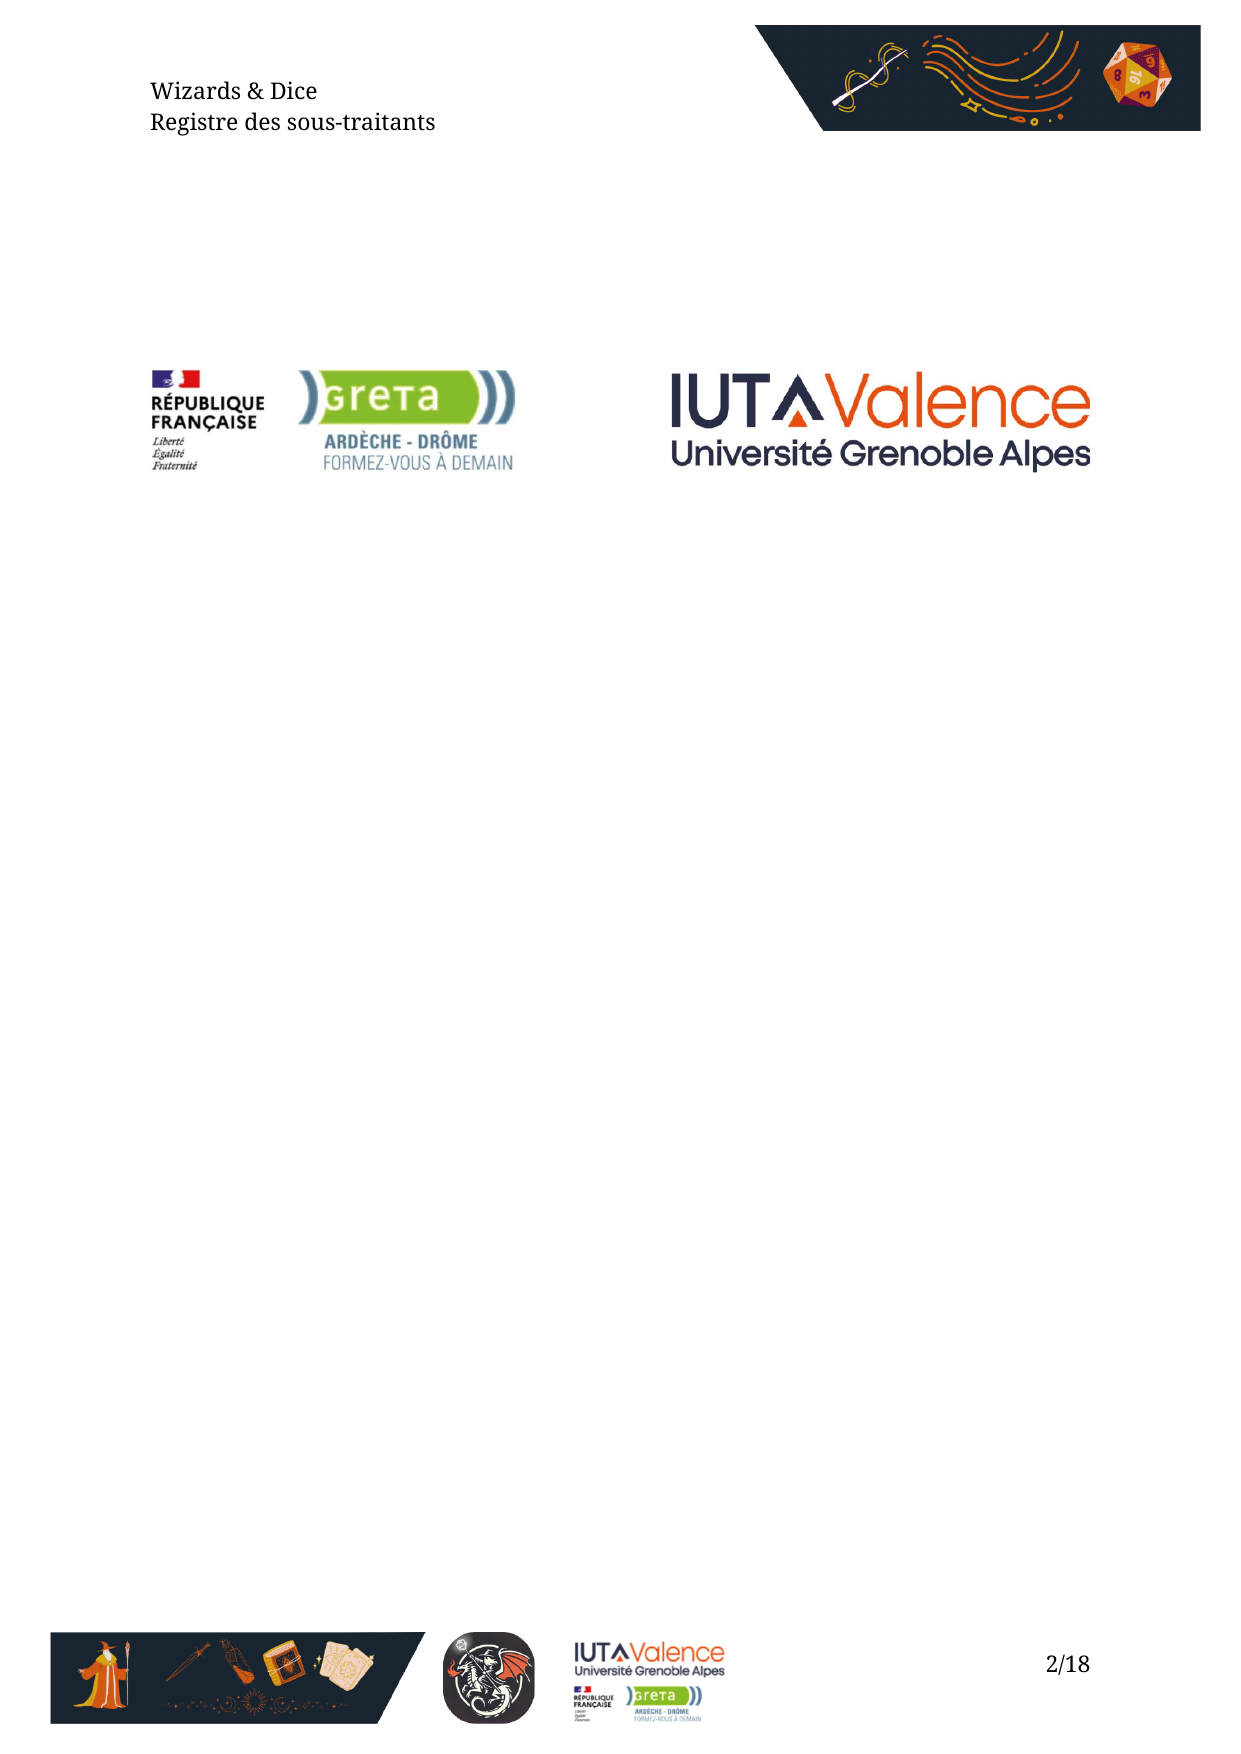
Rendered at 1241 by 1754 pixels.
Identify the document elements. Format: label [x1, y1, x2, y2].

picture [150, 368, 518, 473]
picture [42, 1628, 749, 1733]
picture [667, 368, 1091, 473]
picture [748, 25, 1214, 132]
